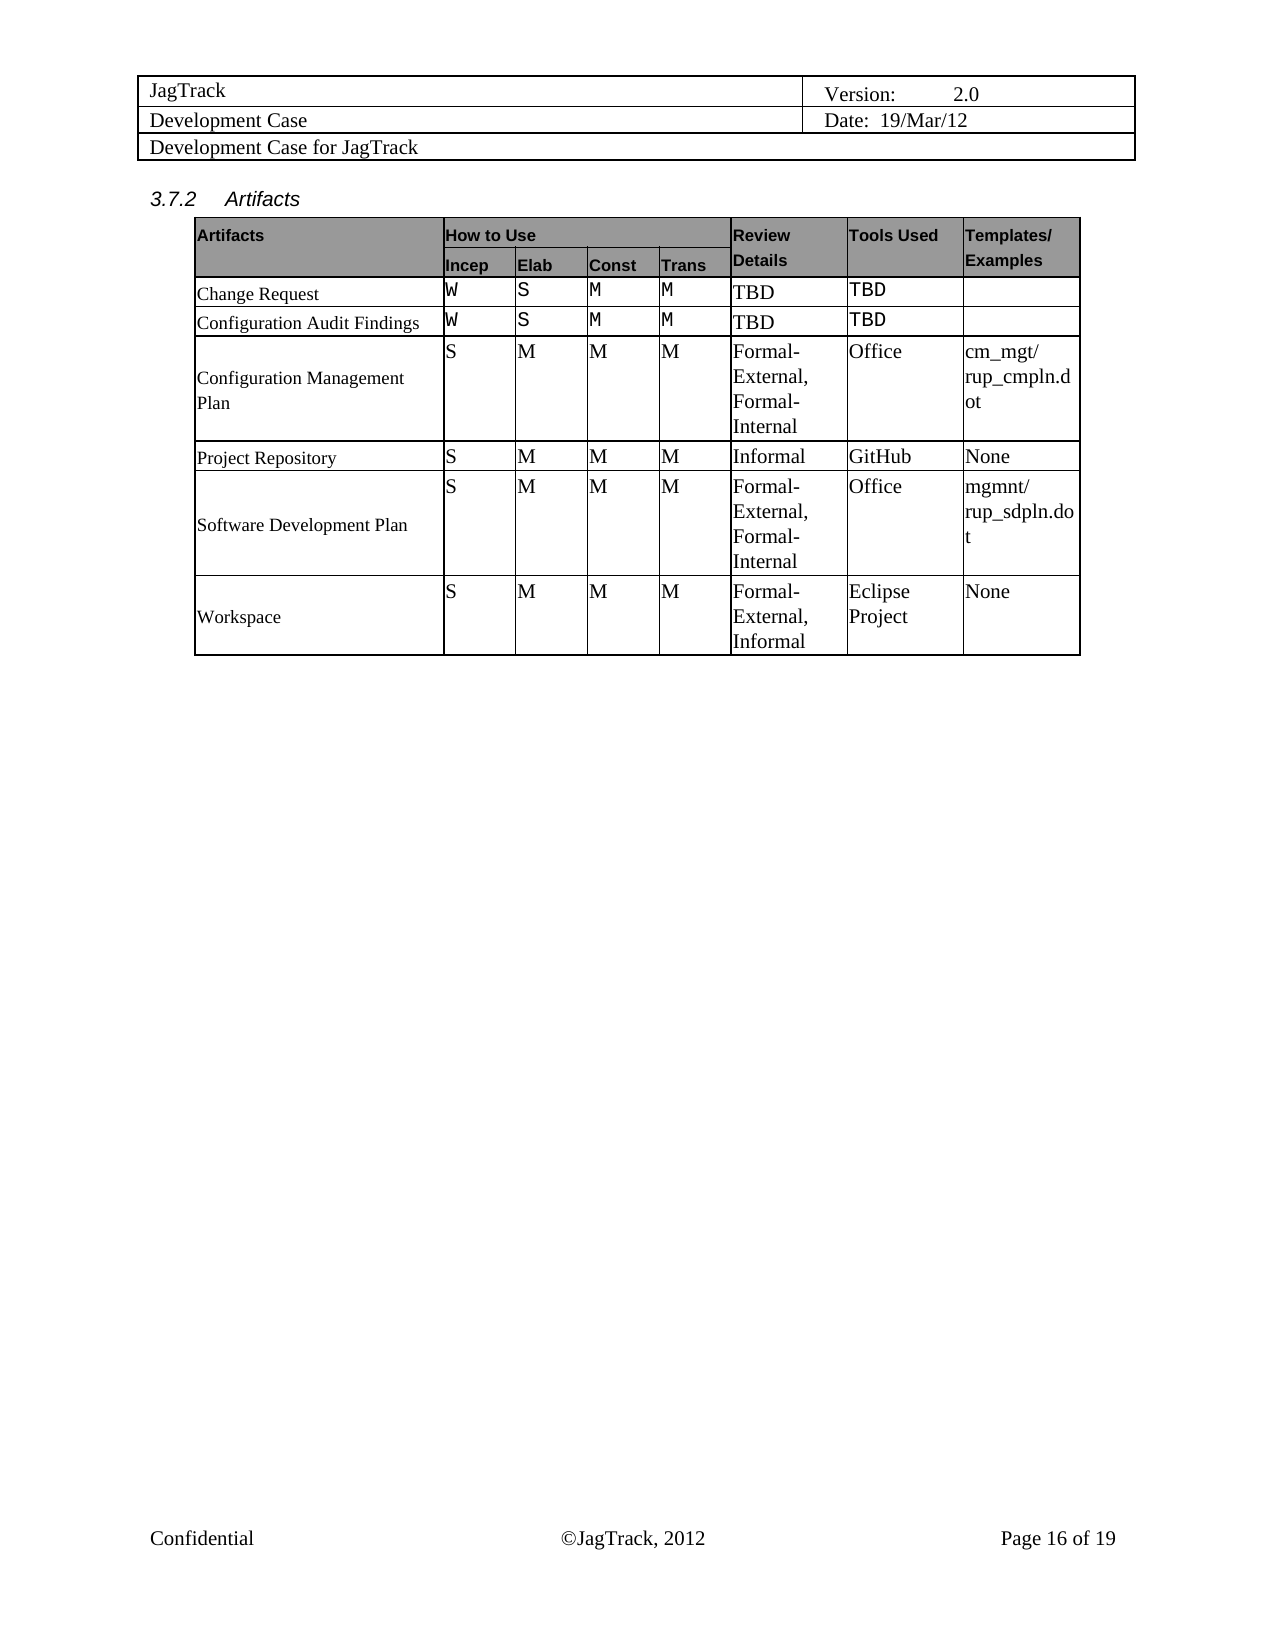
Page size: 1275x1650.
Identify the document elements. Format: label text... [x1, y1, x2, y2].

table_header Review Details [732, 218, 847, 276]
table_cell Const [588, 248, 659, 276]
table_cell Change Request [196, 278, 443, 306]
table_cell M [660, 576, 730, 654]
table_cell Formal-External, Formal-Internal [732, 471, 847, 574]
table_cell S [516, 307, 587, 335]
table_cell Configuration Management Plan [196, 337, 443, 440]
table_cell Project Repository [196, 442, 443, 470]
table_cell M [588, 307, 659, 335]
table_cell Trans [660, 248, 730, 276]
table_cell M [516, 337, 587, 440]
table_cell GitHub [848, 442, 963, 470]
table_cell Office [848, 471, 963, 574]
table_cell M [516, 471, 587, 574]
table_cell M [516, 442, 587, 470]
table_cell [964, 278, 1079, 306]
table_cell Eclipse Project [848, 576, 963, 654]
table_cell TBD [732, 278, 847, 306]
table_cell S [445, 576, 515, 654]
table_header Artifacts [196, 218, 443, 276]
table_cell TBD [848, 307, 963, 335]
table_header How to Use [445, 218, 730, 246]
table_cell M [660, 278, 730, 306]
table_cell W [445, 307, 515, 335]
table_cell S [445, 442, 515, 470]
table_cell Informal [732, 442, 847, 470]
table_cell Workspace [196, 576, 443, 654]
table_header Templates/ Examples [964, 218, 1079, 276]
table_cell Formal-External, Informal [732, 576, 847, 654]
table_cell Incep [445, 248, 515, 276]
table_cell Office [848, 337, 963, 440]
table_cell W [445, 278, 515, 306]
table_cell M [516, 576, 587, 654]
table_cell M [588, 278, 659, 306]
table_cell S [445, 471, 515, 574]
table_cell M [660, 337, 730, 440]
table_cell Software Development Plan [196, 471, 443, 574]
table_cell cm_mgt/rup_cmpln.dot [964, 337, 1079, 440]
subtitle Artifacts [150, 185, 1125, 210]
table_cell M [588, 471, 659, 574]
table_cell M [660, 442, 730, 470]
table_cell S [445, 337, 515, 440]
table_cell [964, 307, 1079, 335]
table_cell TBD [732, 307, 847, 335]
table_cell M [588, 337, 659, 440]
table_cell M [588, 442, 659, 470]
table_cell M [588, 576, 659, 654]
table_cell mgmnt/rup_sdpln.dot [964, 471, 1079, 574]
table_cell Formal-External, Formal-Internal [732, 337, 847, 440]
table_cell S [516, 278, 587, 306]
table_cell M [660, 307, 730, 335]
table_cell Elab [516, 248, 587, 276]
table_header Tools Used [848, 218, 963, 276]
table_cell Configuration Audit Findings [196, 307, 443, 335]
table_cell None [964, 442, 1079, 470]
table_cell M [660, 471, 730, 574]
table_cell None [964, 576, 1079, 654]
table_cell TBD [848, 278, 963, 306]
